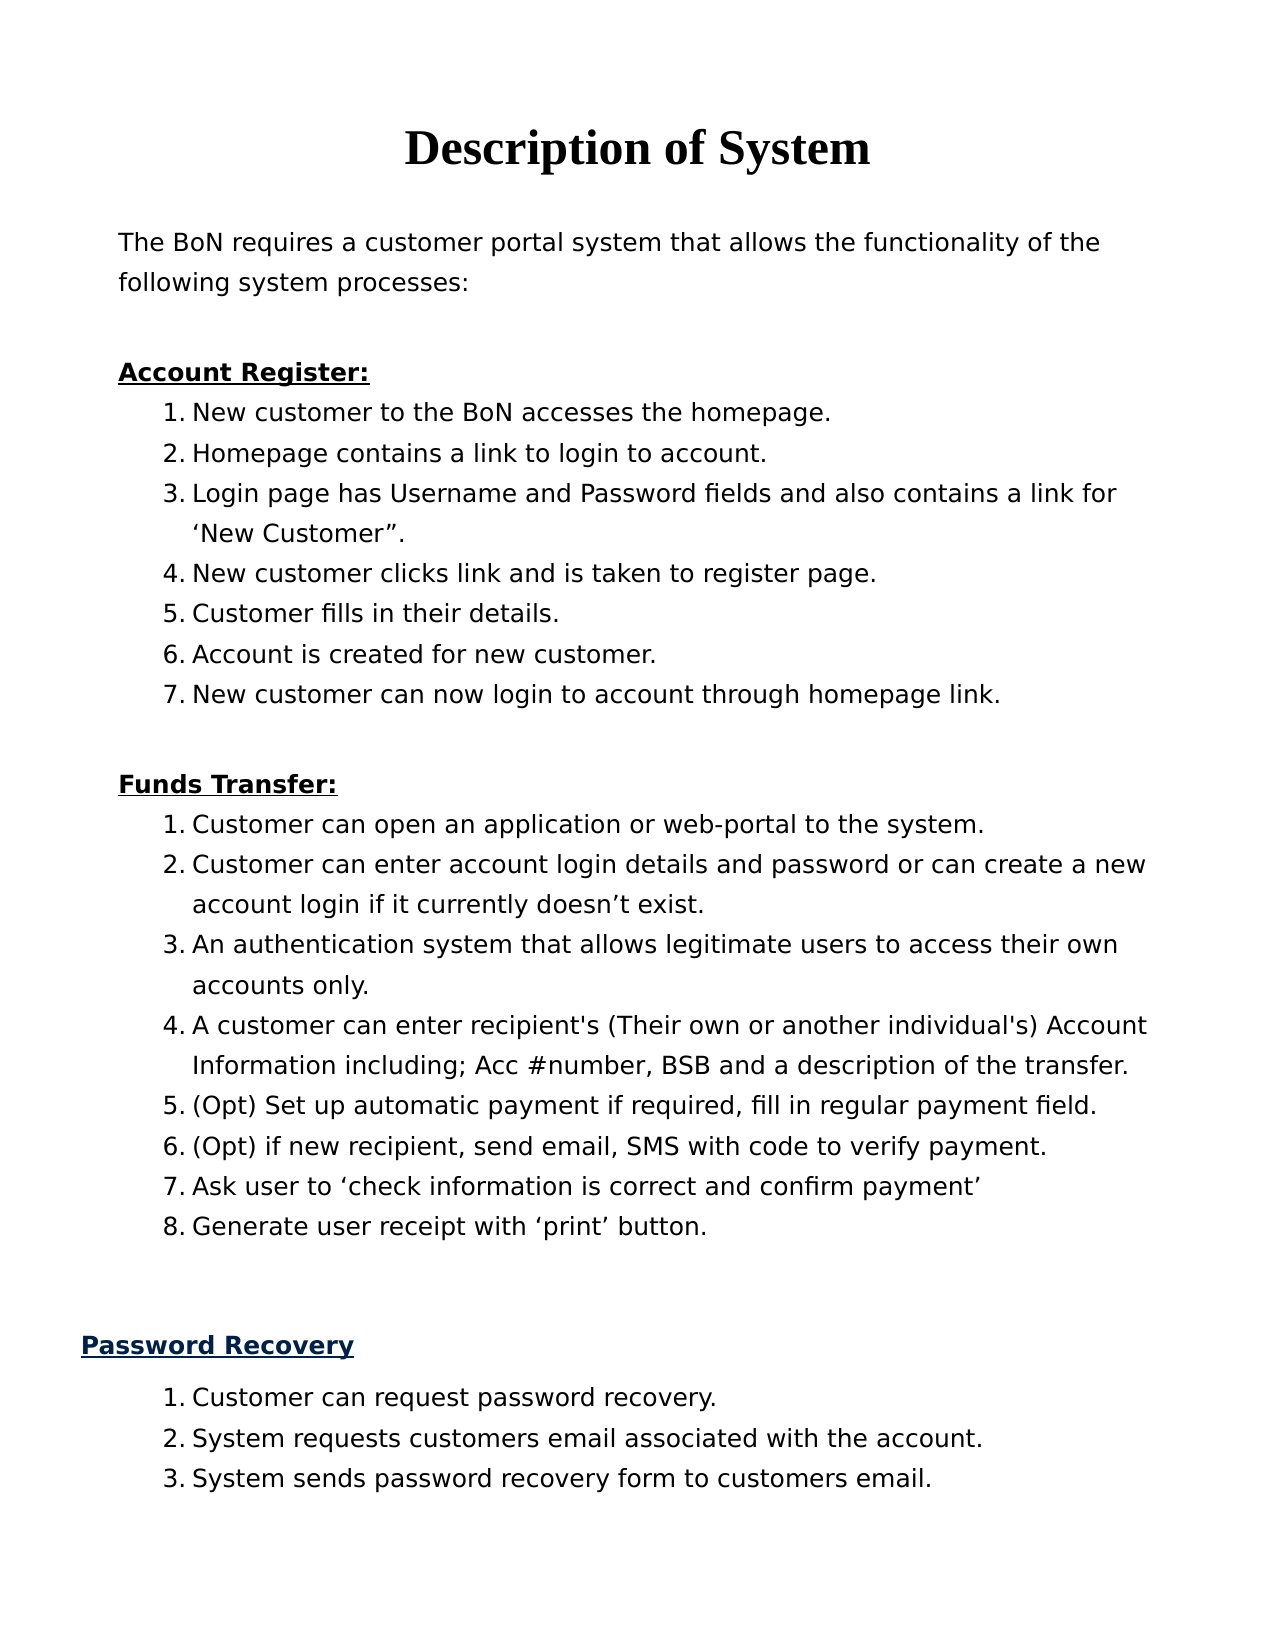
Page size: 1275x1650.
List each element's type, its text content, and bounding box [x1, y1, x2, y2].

list Homepage contains a link to login to account. [162, 439, 1157, 468]
list (Opt) if new recipient, send email, SMS with code to verify payment. [162, 1132, 1157, 1161]
text The BoN requires a customer portal system that allows the functionality of the following system processes: [118, 228, 1157, 298]
list System sends password recovery form to customers email. [162, 1464, 1157, 1493]
list (Opt) Set up automatic payment if required, fill in regular payment field. [162, 1091, 1157, 1121]
subtitle Description of System [118, 118, 1157, 176]
list Generate user receipt with ‘print’ button. [162, 1212, 1157, 1241]
list An authentication system that allows legitimate users to access their own accounts only. [162, 931, 1157, 1000]
list Customer can request password recovery. [162, 1384, 1157, 1413]
subtitle Password Recovery [81, 1331, 1157, 1360]
list Account is created for new customer. [162, 640, 1157, 669]
list Customer can open an application or web-portal to the system. [162, 810, 1157, 839]
list Login page has Username and Password fields and also contains a link for ‘New Customer”. [162, 479, 1157, 548]
list Ask user to ‘check information is correct and confirm payment’ [162, 1172, 1157, 1201]
text Funds Transfer: [118, 770, 1157, 799]
list New customer can now login to account through homepage link. [162, 680, 1157, 709]
list New customer to the BoN accesses the homepage. [162, 398, 1157, 428]
list New customer clicks link and is taken to register page. [162, 559, 1157, 588]
list Customer fills in their details. [162, 599, 1157, 629]
list System requests customers email associated with the account. [162, 1424, 1157, 1453]
list Customer can enter account login details and password or can create a new account login if it currently doesn’t exist. [162, 850, 1157, 919]
text Account Register: [118, 358, 1157, 387]
list A customer can enter recipient's (Their own or another individual's) Account Information including; Acc #number, BSB and a description of the transfer. [162, 1011, 1157, 1080]
